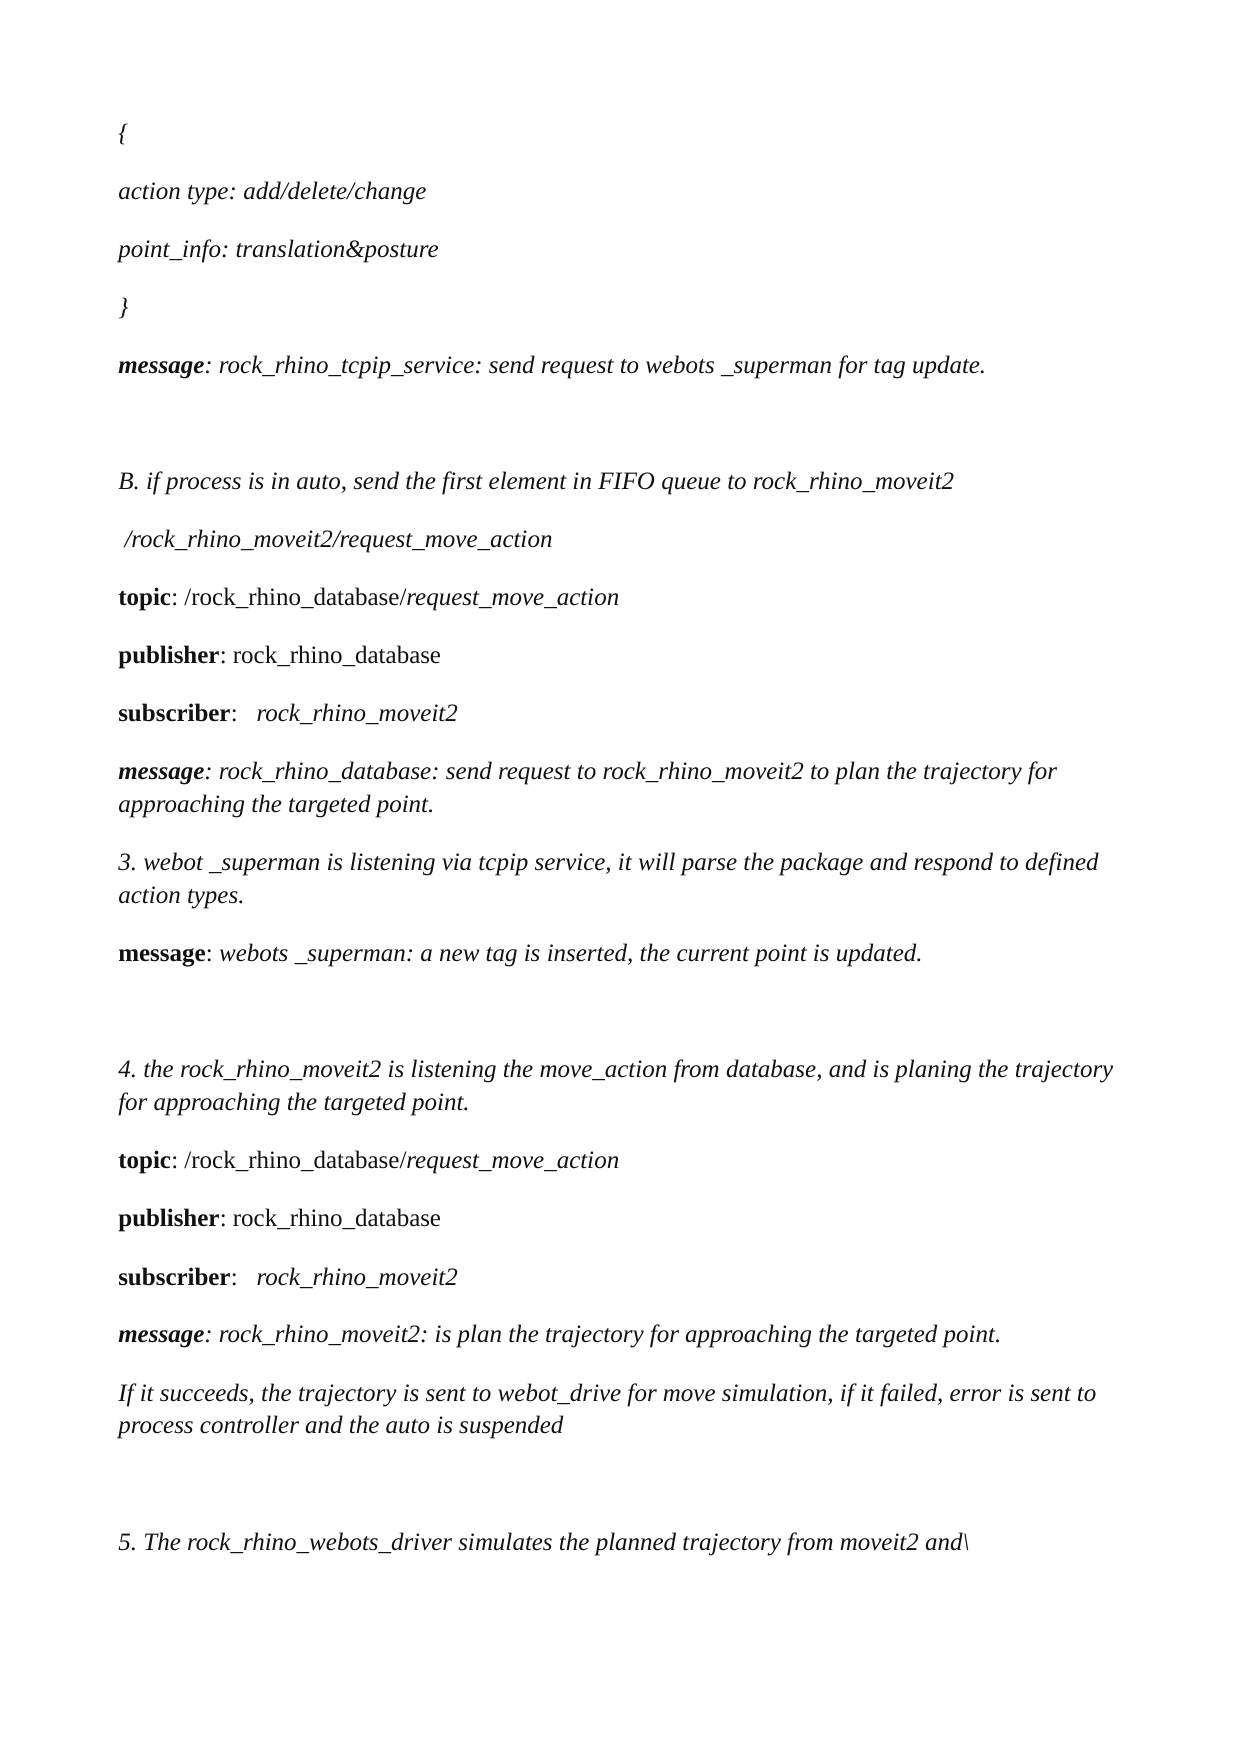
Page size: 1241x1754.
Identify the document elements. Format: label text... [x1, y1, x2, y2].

text 4. the rock_rhino_moveit2 is listening the move_action from database, and is planing the trajectory for approaching the targeted point. [118, 1054, 1122, 1116]
text message: rock_rhino_tcpip_service: send request to webots _superman for tag update. [118, 350, 1122, 379]
text topic: /rock_rhino_database/request_move_action [118, 1146, 1122, 1174]
text publisher: rock_rhino_database [118, 640, 1122, 669]
text If it succeeds, the trajectory is sent to webot_drive for move simulation, if it failed, error is sent to process controller and the auto is suspended [118, 1378, 1122, 1439]
text subscriber: rock_rhino_moveit2 [118, 698, 1122, 727]
text B. if process is in auto, send the first element in FIFO queue to rock_rhino_moveit2 [118, 466, 1122, 495]
text 5. The rock_rhino_webots_driver simulates the planned trajectory from moveit2 and\ [118, 1527, 1122, 1555]
text /rock_rhino_moveit2/request_move_action [118, 524, 1122, 553]
text action type: add/delete/change [118, 176, 1122, 205]
text topic: /rock_rhino_database/request_move_action [118, 582, 1122, 611]
text publisher: rock_rhino_database [118, 1203, 1122, 1232]
text message: webots _superman: a new tag is inserted, the current point is updated. [118, 938, 1122, 967]
text } [118, 292, 1122, 321]
text 3. webot _superman is listening via tcpip service, it will parse the package and respond to defined action types. [118, 847, 1122, 909]
text message: rock_rhino_database: send request to rock_rhino_moveit2 to plan the trajectory for approaching the targeted point. [118, 756, 1122, 818]
text { [118, 118, 1122, 147]
text message: rock_rhino_moveit2: is plan the trajectory for approaching the targeted point. [118, 1319, 1122, 1348]
text subscriber: rock_rhino_moveit2 [118, 1262, 1122, 1290]
text point_info: translation&posture [118, 234, 1122, 263]
